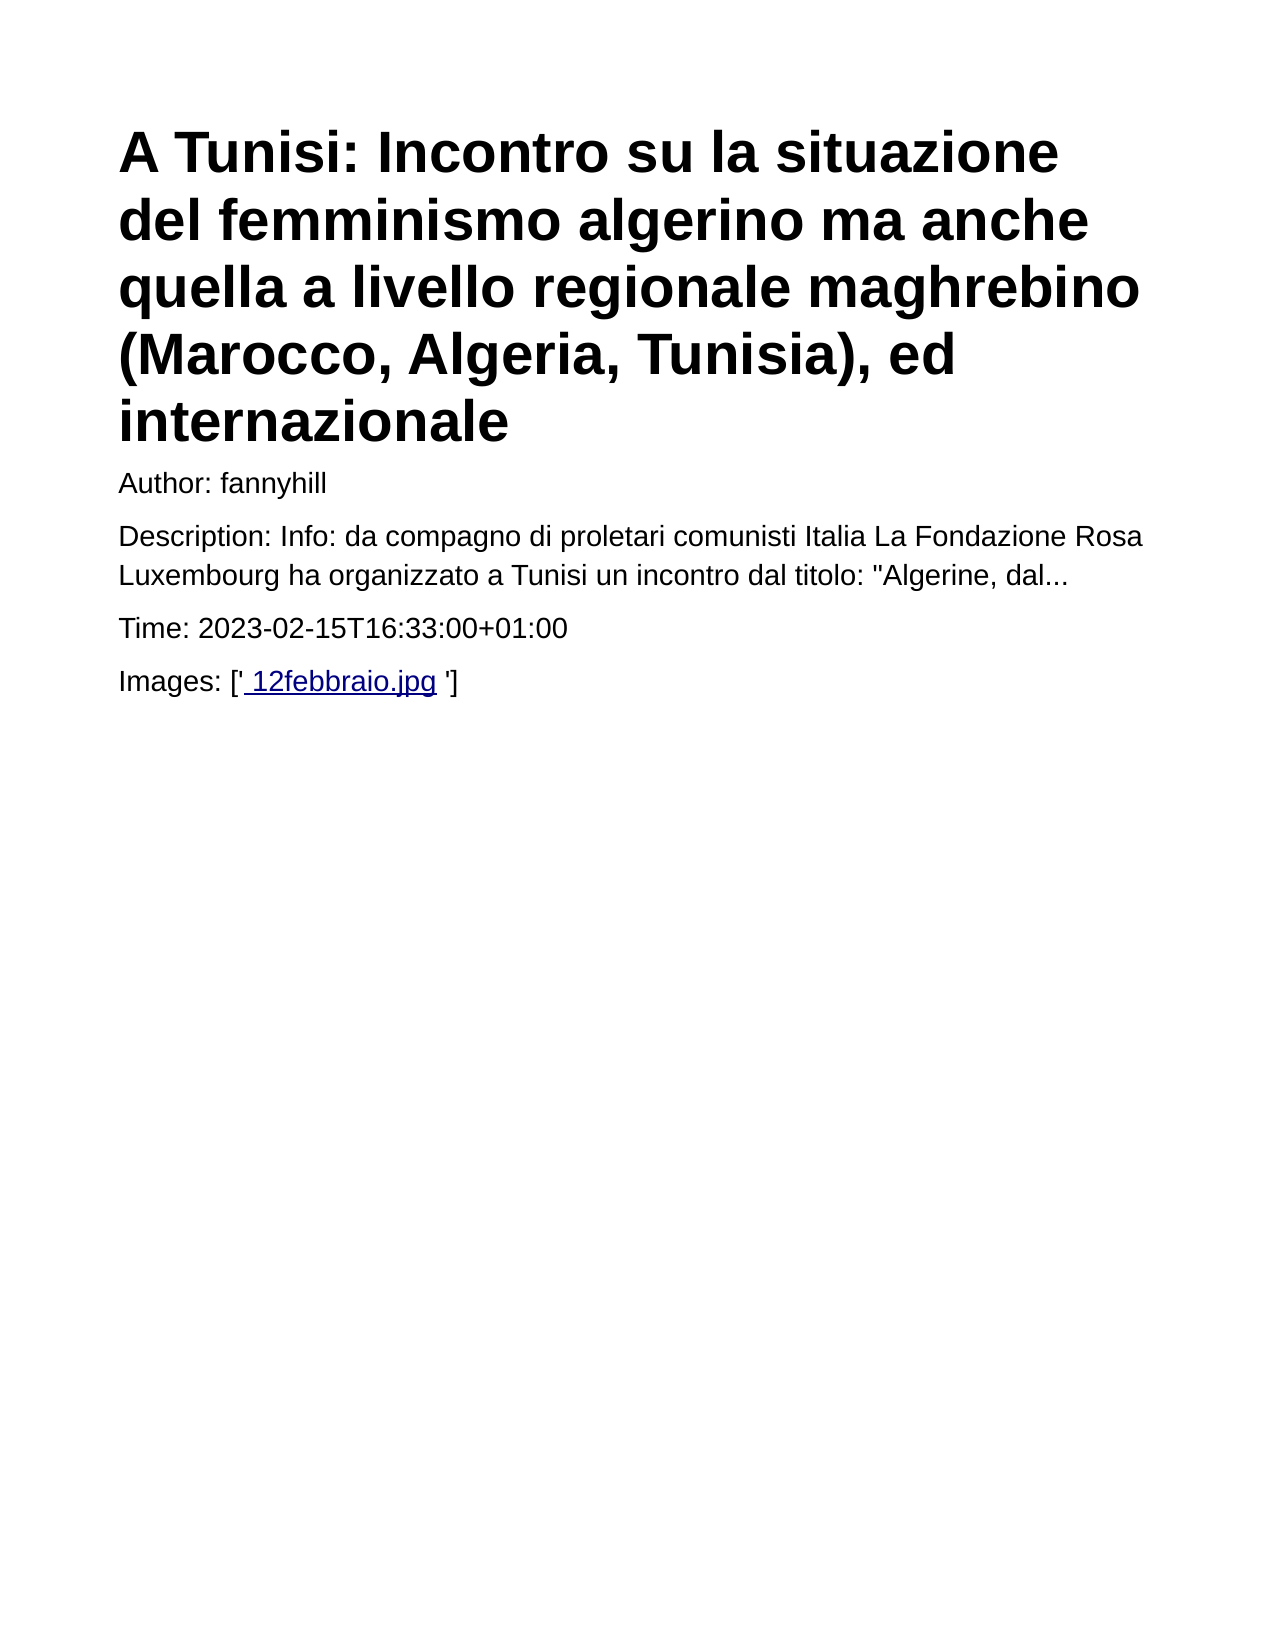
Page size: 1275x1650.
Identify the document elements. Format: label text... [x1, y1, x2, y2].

text Time: 2023-02-15T16:33:00+01:00 [118, 611, 1157, 644]
text Images: [' 12febbraio.jpg '] [118, 664, 1157, 697]
text Author: fannyhill [118, 466, 1157, 499]
text Description: Info: da compagno di proletari comunisti Italia La Fondazione Rosa Luxembourg ha organizzato a Tunisi un incontro dal titolo: "Algerine, dal... [118, 519, 1157, 591]
subtitle A Tunisi: Incontro su la situazione del femminismo algerino ma anche quella a livello regionale maghrebino (Marocco, Algeria, Tunisia), ed internazionale [118, 118, 1157, 453]
